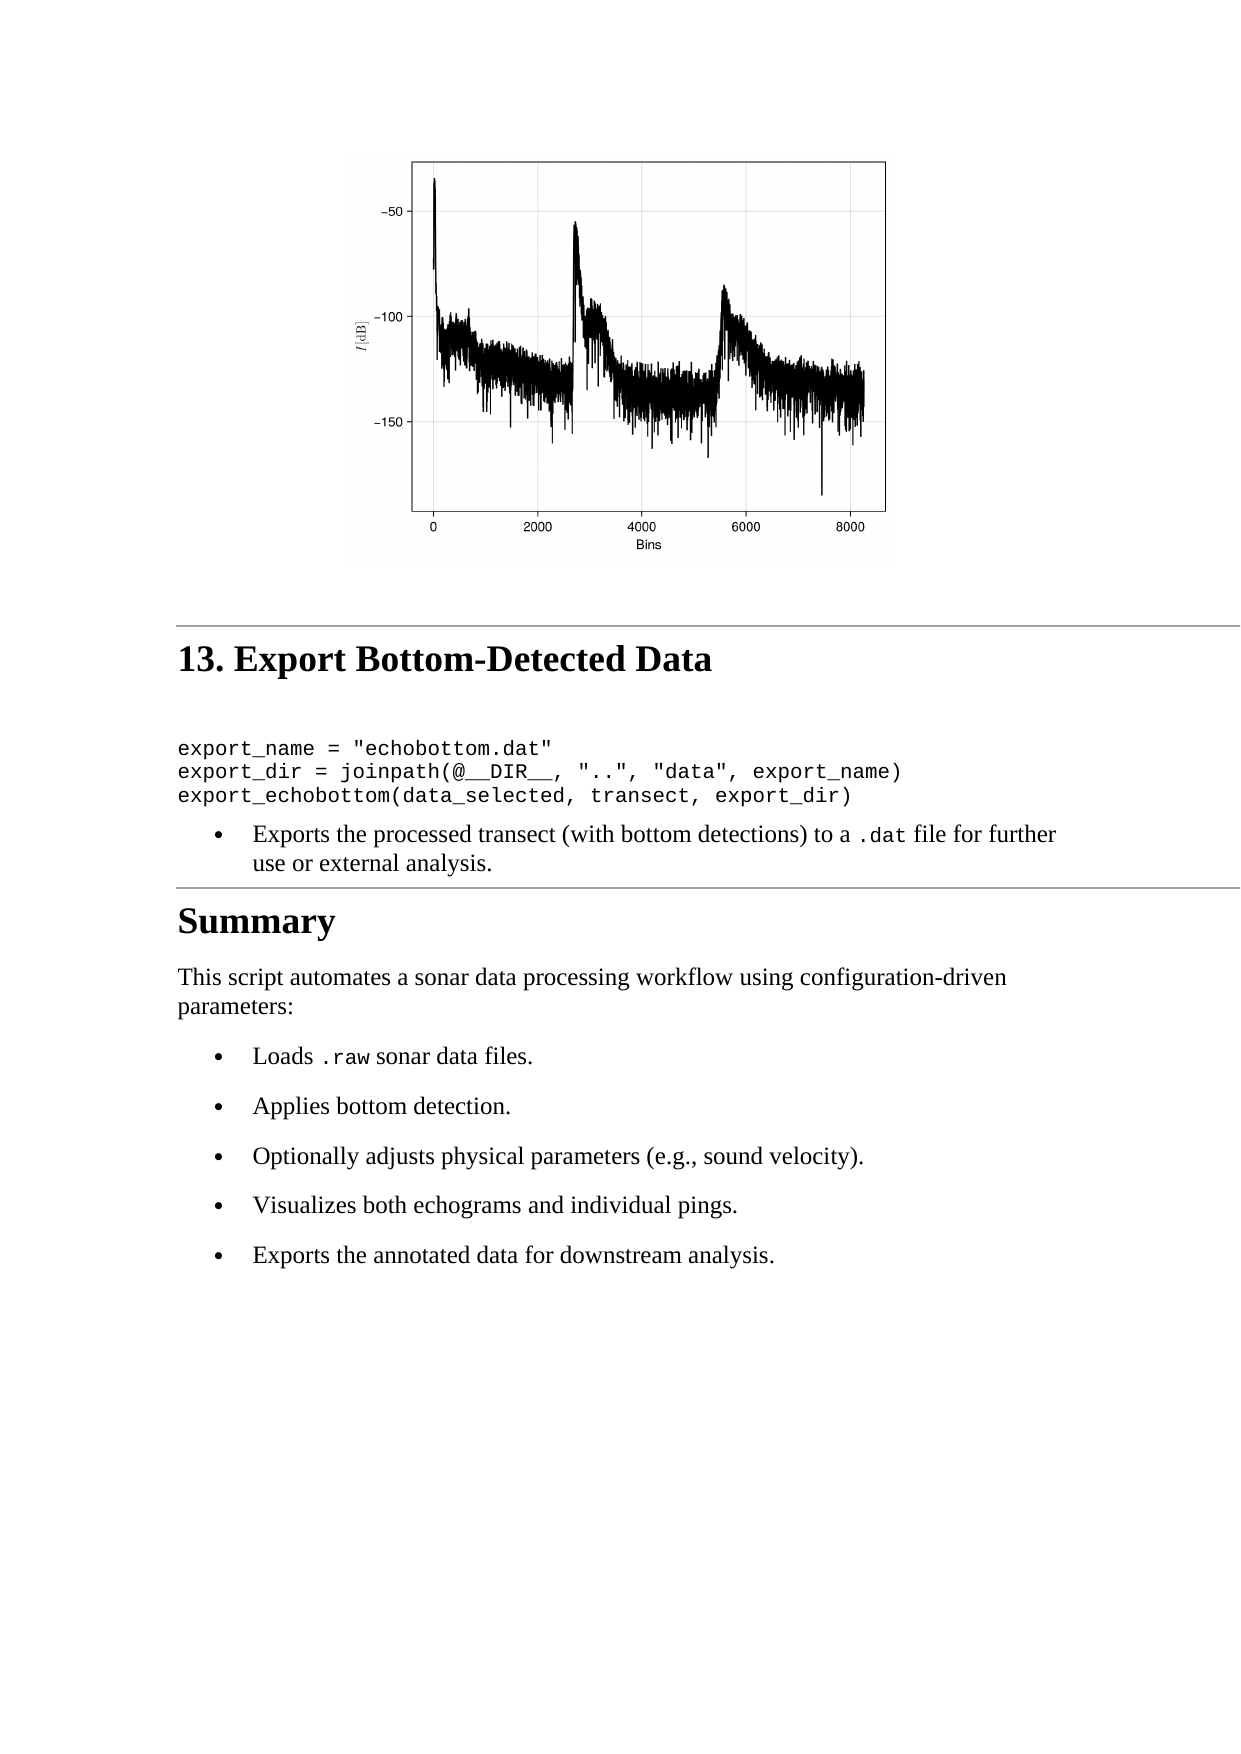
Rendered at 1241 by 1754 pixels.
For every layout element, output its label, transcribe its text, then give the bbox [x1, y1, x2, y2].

list Loads .raw sonar data files. [215, 1041, 1063, 1070]
list Applies bottom detection. [215, 1091, 1063, 1120]
subtitle 13. Export Bottom-Detected Data [177, 637, 1063, 680]
text This script automates a sonar data processing workflow using configuration-driven parameters: [177, 962, 1063, 1020]
list Exports the annotated data for downstream analysis. [215, 1240, 1063, 1269]
text export_dir = joinpath(@__DIR__, "..", "data", export_name) [177, 761, 1063, 785]
text export_echobottom(data_selected, transect, export_dir) [177, 785, 1063, 808]
subtitle Summary [177, 898, 1063, 942]
list Optionally adjusts physical parameters (e.g., sound velocity). [215, 1141, 1063, 1169]
text export_name = "echobottom.dat" [177, 738, 1063, 761]
list Visualizes both echograms and individual pings. [215, 1190, 1063, 1219]
list Exports the processed transect (with bottom detections) to a .dat file for further use or external analysis. [215, 819, 1063, 877]
